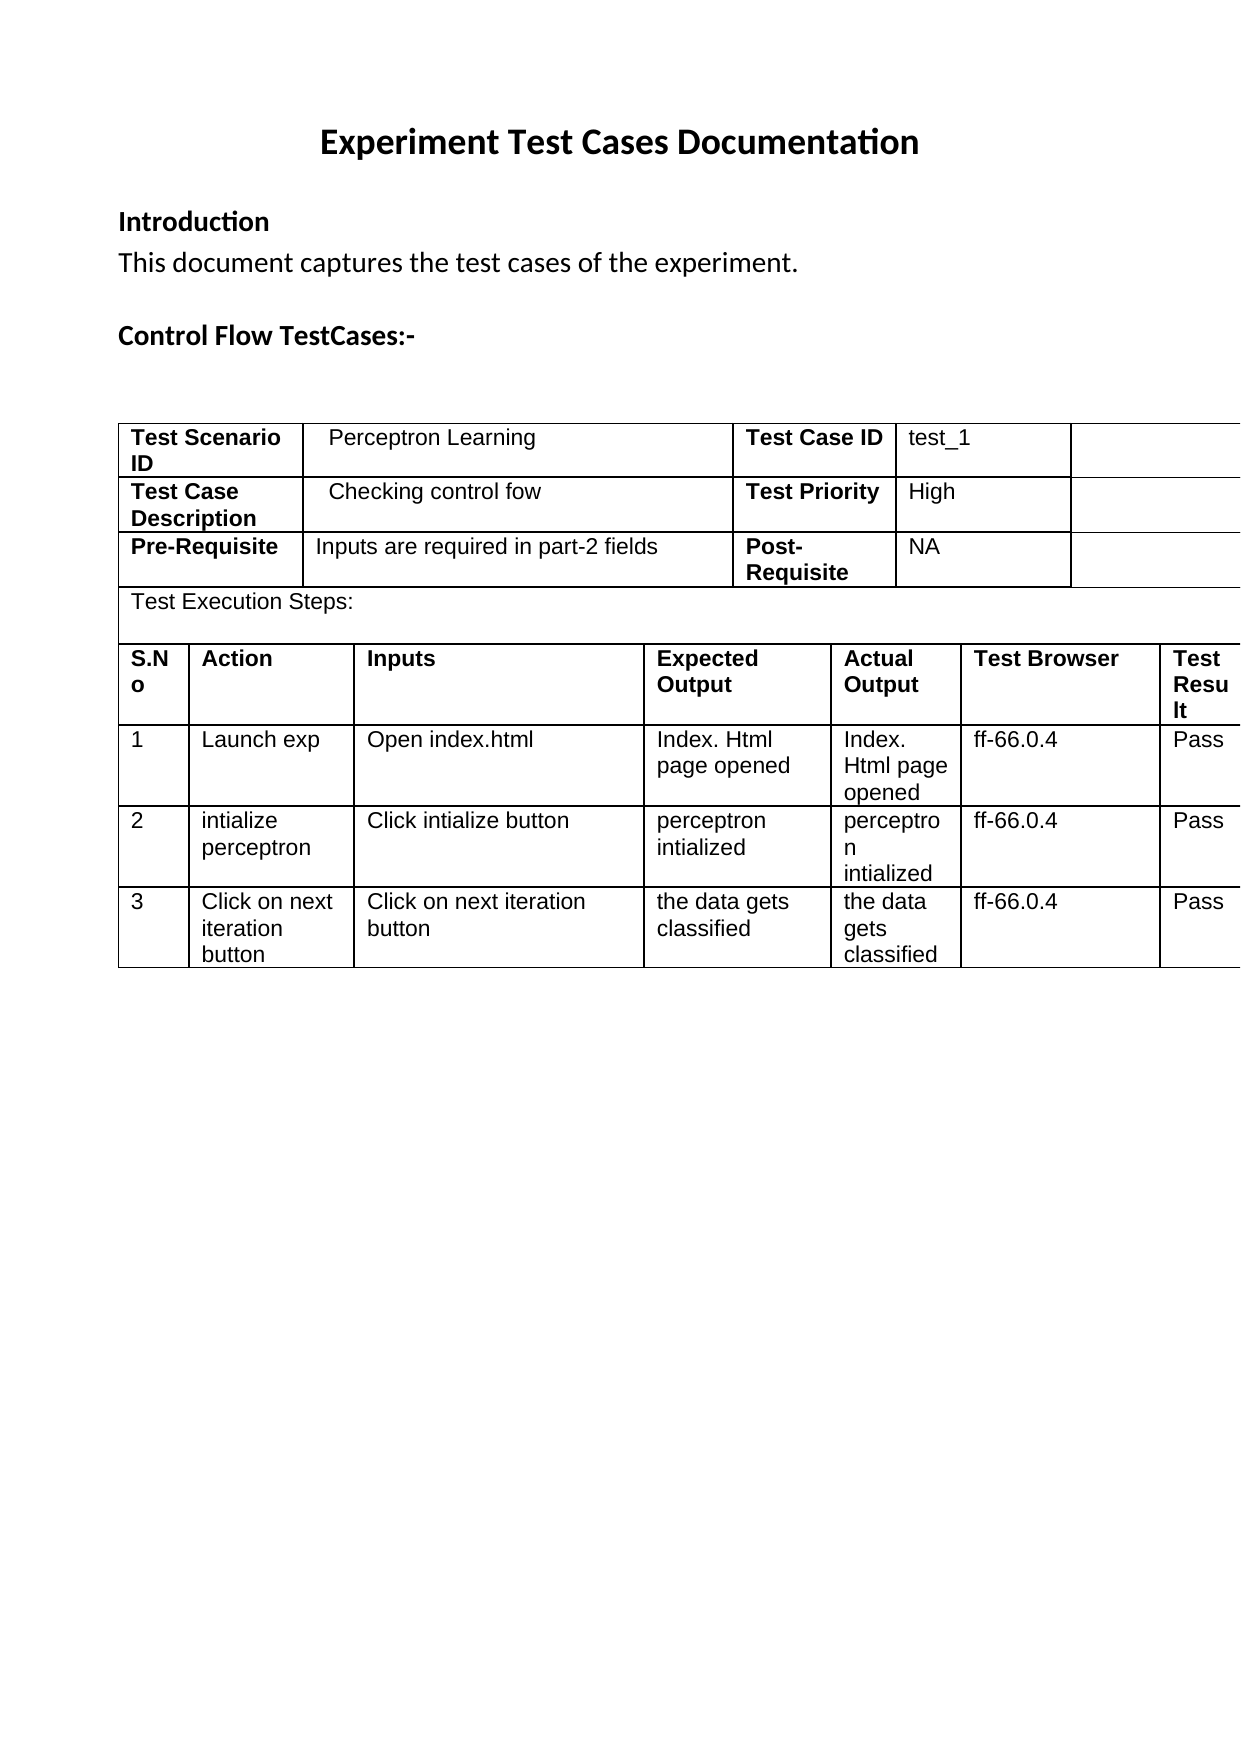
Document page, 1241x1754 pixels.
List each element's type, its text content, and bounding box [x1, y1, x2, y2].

table_cell Pass [1161, 888, 1240, 967]
table_cell [1072, 478, 1240, 532]
table_header Test Scenario ID [119, 424, 302, 476]
table_cell the data gets classified [645, 888, 830, 967]
table_cell ff-66.0.4 [962, 726, 1159, 805]
table_cell Inputs [355, 645, 643, 724]
table_cell Test Priority [734, 478, 895, 531]
table_cell 2 [119, 807, 188, 886]
table_cell Post-Requisite [734, 533, 895, 586]
table_cell Pass [1161, 726, 1240, 805]
table_cell Checking control fow [304, 478, 732, 531]
table_header [1072, 424, 1240, 477]
table_cell Launch exp [190, 726, 353, 805]
text This document captures the test cases of the experiment. [118, 244, 1122, 279]
table_cell Inputs are required in part-2 fields [304, 533, 732, 586]
table_cell S.No [119, 645, 188, 724]
table_cell Test Case Description [119, 478, 302, 531]
table_cell Expected Output [645, 645, 830, 724]
text Control Flow TestCases:- [118, 317, 1122, 353]
table_cell 3 [119, 888, 188, 967]
table_cell Index. Html page opened [645, 726, 830, 805]
table_cell the data gets classified [832, 888, 960, 967]
text Introduction [118, 203, 1122, 239]
table_cell Actual Output [832, 645, 960, 724]
table_cell Test Result [1161, 645, 1240, 724]
table_cell ff-66.0.4 [962, 807, 1159, 886]
table_cell intialize perceptron [190, 807, 353, 886]
table_cell Test Browser [962, 645, 1159, 724]
table_cell Click on next iteration button [355, 888, 643, 967]
table_cell perceptron intialized [645, 807, 830, 886]
table_cell Pre-Requisite [119, 533, 302, 586]
table_header Test Case ID [734, 424, 895, 476]
table_cell Test Execution Steps: [119, 588, 1240, 643]
table_cell [1072, 533, 1240, 587]
table_cell Click on next iteration button [190, 888, 353, 967]
table_cell Pass [1161, 807, 1240, 886]
text Experiment Test Cases Documentation [118, 118, 1122, 164]
table_cell Click intialize button [355, 807, 643, 886]
table_cell Action [190, 645, 353, 724]
table_cell ff-66.0.4 [962, 888, 1159, 967]
table_cell 1 [119, 726, 188, 805]
table_cell High [897, 478, 1070, 531]
table_cell Index. Html page opened [832, 726, 960, 805]
table_header test_1 [897, 424, 1070, 476]
table_cell perceptron intialized [832, 807, 960, 886]
table_cell Open index.html [355, 726, 643, 805]
table_header Perceptron Learning [304, 424, 732, 476]
table_cell NA [897, 533, 1070, 586]
